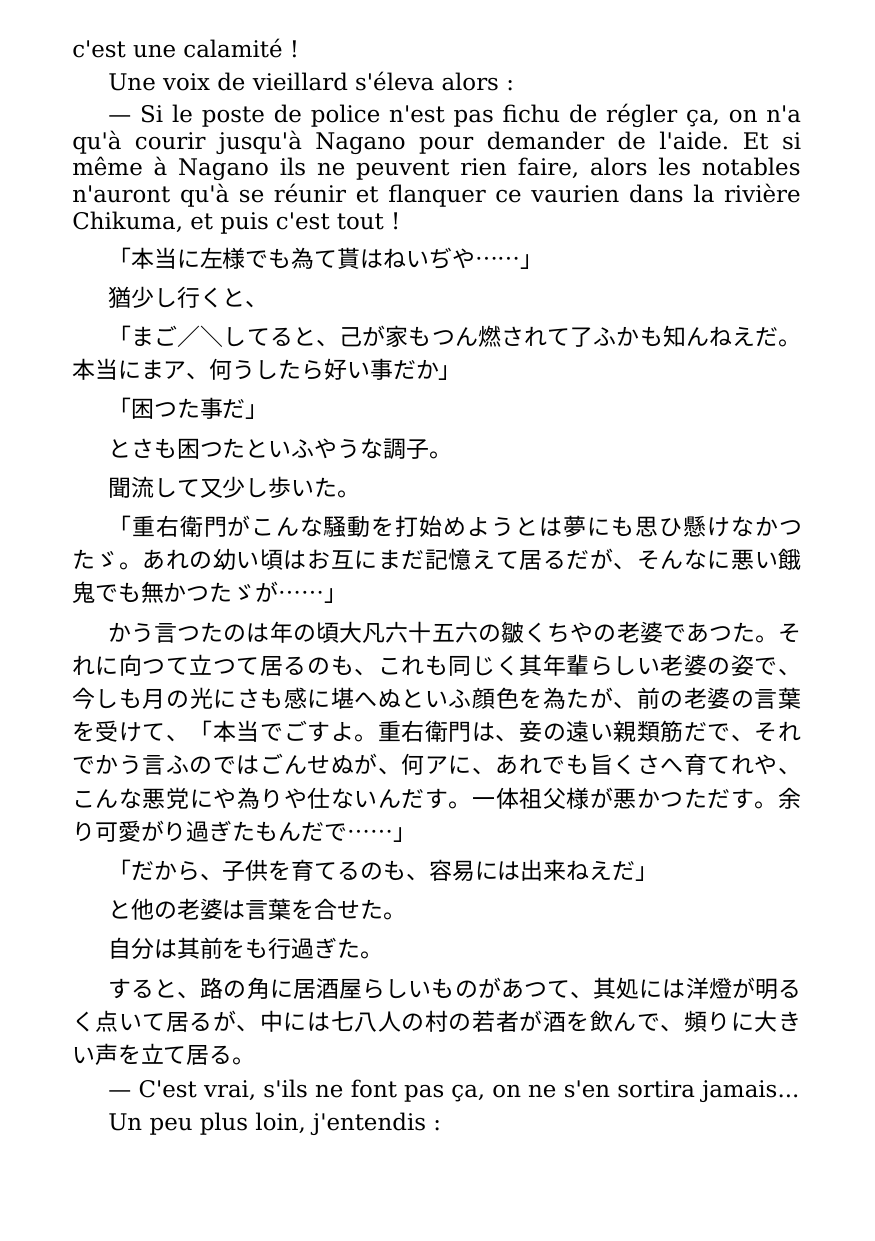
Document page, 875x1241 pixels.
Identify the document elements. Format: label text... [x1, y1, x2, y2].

text 「だから、子供を育てるのも、容易には出来ねえだ」 [72, 853, 802, 886]
text 猶少し行くと、 [72, 280, 802, 313]
text — C'est vrai, s'ils ne font pas ça, on ne s'en sortira jamais... [72, 1076, 802, 1103]
text とさも困つたといふやうな調子。 [72, 430, 802, 464]
text Une voix de vieillard s'éleva alors : [72, 69, 802, 95]
text 「重右衛門がこんな騒動を打始めようとは夢にも思ひ懸けなかつたゞ。あれの幼い頃はお互にまだ記憶えて居るだが、そんなに悪い餓鬼でも無かつたゞが……」 [72, 509, 802, 608]
text と他の老婆は言葉を合せた。 [72, 892, 802, 925]
text 自分は其前をも行過ぎた。 [72, 931, 802, 964]
text c'est une calamité ! [72, 36, 802, 63]
text 「困つた事だ」 [72, 391, 802, 424]
text すると、路の角に居酒屋らしいものがあつて、其処には洋燈が明るく点いて居るが、中には七八人の村の若者が酒を飲んで、頻りに大きい声を立て居る。 [72, 970, 802, 1070]
text 「本当に左様でも為て貰はねいぢや……」 [72, 241, 802, 274]
text 聞流して又少し歩いた。 [72, 469, 802, 503]
text かう言つたのは年の頃大凡六十五六の皺くちやの老婆であつた。それに向つて立つて居るのも、これも同じく其年輩らしい老婆の姿で、今しも月の光にさも感に堪へぬといふ顔色を為たが、前の老婆の言葉を受けて、「本当でごすよ。重右衛門は、妾の遠い親類筋だで、それでかう言ふのではごんせぬが、何アに、あれでも旨くさへ育てれや、こんな悪党にや為りや仕ないんだす。一体祖父様が悪かつただす。余り可愛がり過ぎたもんだで……」 [72, 614, 802, 847]
text 「まご／＼してると、己が家もつん燃されて了ふかも知んねえだ。本当にまア、何うしたら好い事だか」 [72, 319, 802, 385]
text — Si le poste de police n'est pas fichu de régler ça, on n'a qu'à courir jusqu'à Nagano pour demander de l'aide. Et si même à Nagano ils ne peuvent rien faire, alors les notables n'auront qu'à se réunir et flanquer ce vaurien dans la rivière Chikuma, et puis c'est tout ! [72, 101, 802, 234]
text Un peu plus loin, j'entendis : [72, 1109, 802, 1135]
